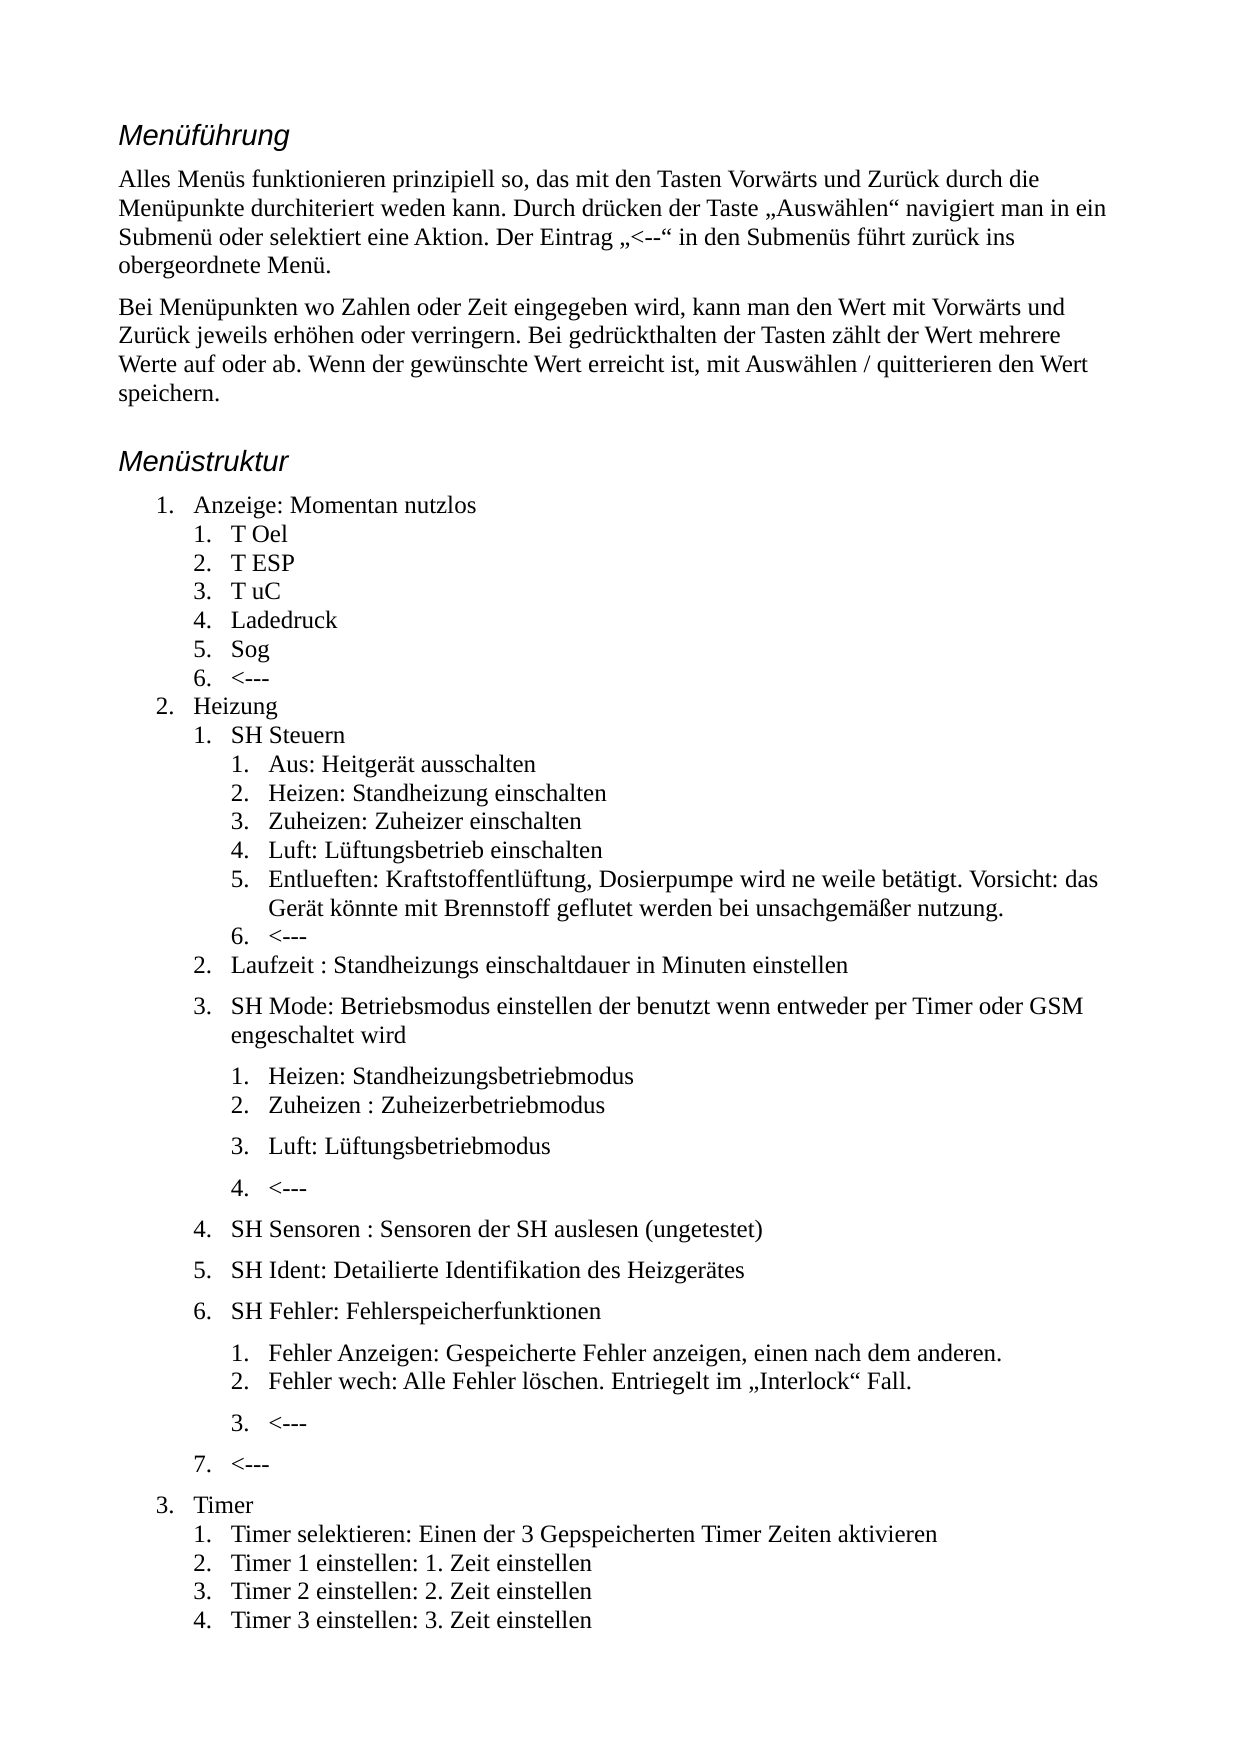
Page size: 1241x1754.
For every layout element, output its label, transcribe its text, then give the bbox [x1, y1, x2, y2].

list Luft: Lüftungsbetrieb einschalten [231, 835, 1122, 864]
list SH Steuern [193, 720, 1122, 749]
list Sog [193, 634, 1122, 663]
text Bei Menüpunkten wo Zahlen oder Zeit eingegeben wird, kann man den Wert mit Vorwärts und Zurück jeweils erhöhen oder verringern. Bei gedrückthalten der Tasten zählt der Wert mehrere Werte auf oder ab. Wenn der gewünschte Wert erreicht ist, mit Auswählen / quitterieren den Wert speichern. [118, 292, 1122, 407]
list <--- [231, 1408, 1122, 1436]
list SH Fehler: Fehlerspeicherfunktionen [193, 1296, 1122, 1325]
list Timer [156, 1490, 1122, 1519]
list T Oel [193, 519, 1122, 548]
list <--- [193, 663, 1122, 691]
list <--- [231, 1173, 1122, 1201]
list T uC [193, 576, 1122, 605]
text Alles Menüs funktionieren prinzipiell so, das mit den Tasten Vorwärts und Zurück durch die Menüpunkte durchiteriert weden kann. Durch drücken der Taste „Auswählen“ navigiert man in ein Submenü oder selektiert eine Aktion. Der Eintrag „<--“ in den Submenüs führt zurück ins obergeordnete Menü. [118, 164, 1122, 279]
list Luft: Lüftungsbetriebmodus [231, 1131, 1122, 1160]
list Aus: Heitgerät ausschalten [231, 749, 1122, 778]
list Entlueften: Kraftstoffentlüftung, Dosierpumpe wird ne weile betätigt. Vorsicht: das Gerät könnte mit Brennstoff geflutet werden bei unsachgemäßer nutzung. [231, 864, 1122, 921]
list <--- [193, 1449, 1122, 1478]
list SH Sensoren : Sensoren der SH auslesen (ungetestet) [193, 1214, 1122, 1243]
list Zuheizen: Zuheizer einschalten [231, 806, 1122, 835]
subtitle Menüstruktur [118, 444, 1122, 478]
list Heizen: Standheizung einschalten [231, 778, 1122, 806]
list Zuheizen : Zuheizerbetriebmodus [231, 1090, 1122, 1119]
list Timer 3 einstellen: 3. Zeit einstellen [193, 1605, 1122, 1634]
list Timer selektieren: Einen der 3 Gepspeicherten Timer Zeiten aktivieren [193, 1519, 1122, 1548]
list Heizung [156, 691, 1122, 720]
list Ladedruck [193, 605, 1122, 634]
subtitle Menüführung [118, 118, 1122, 152]
list T ESP [193, 548, 1122, 576]
list SH Mode: Betriebsmodus einstellen der benutzt wenn entweder per Timer oder GSM engeschaltet wird [193, 991, 1122, 1049]
list Fehler Anzeigen: Gespeicherte Fehler anzeigen, einen nach dem anderen. [231, 1338, 1122, 1366]
list Fehler wech: Alle Fehler löschen. Entriegelt im „Interlock“ Fall. [231, 1366, 1122, 1395]
list Timer 2 einstellen: 2. Zeit einstellen [193, 1576, 1122, 1605]
list Anzeige: Momentan nutzlos [156, 490, 1122, 519]
list Laufzeit : Standheizungs einschaltdauer in Minuten einstellen [193, 950, 1122, 979]
list Timer 1 einstellen: 1. Zeit einstellen [193, 1548, 1122, 1576]
list SH Ident: Detailierte Identifikation des Heizgerätes [193, 1255, 1122, 1284]
list Heizen: Standheizungsbetriebmodus [231, 1061, 1122, 1090]
list <--- [231, 921, 1122, 950]
